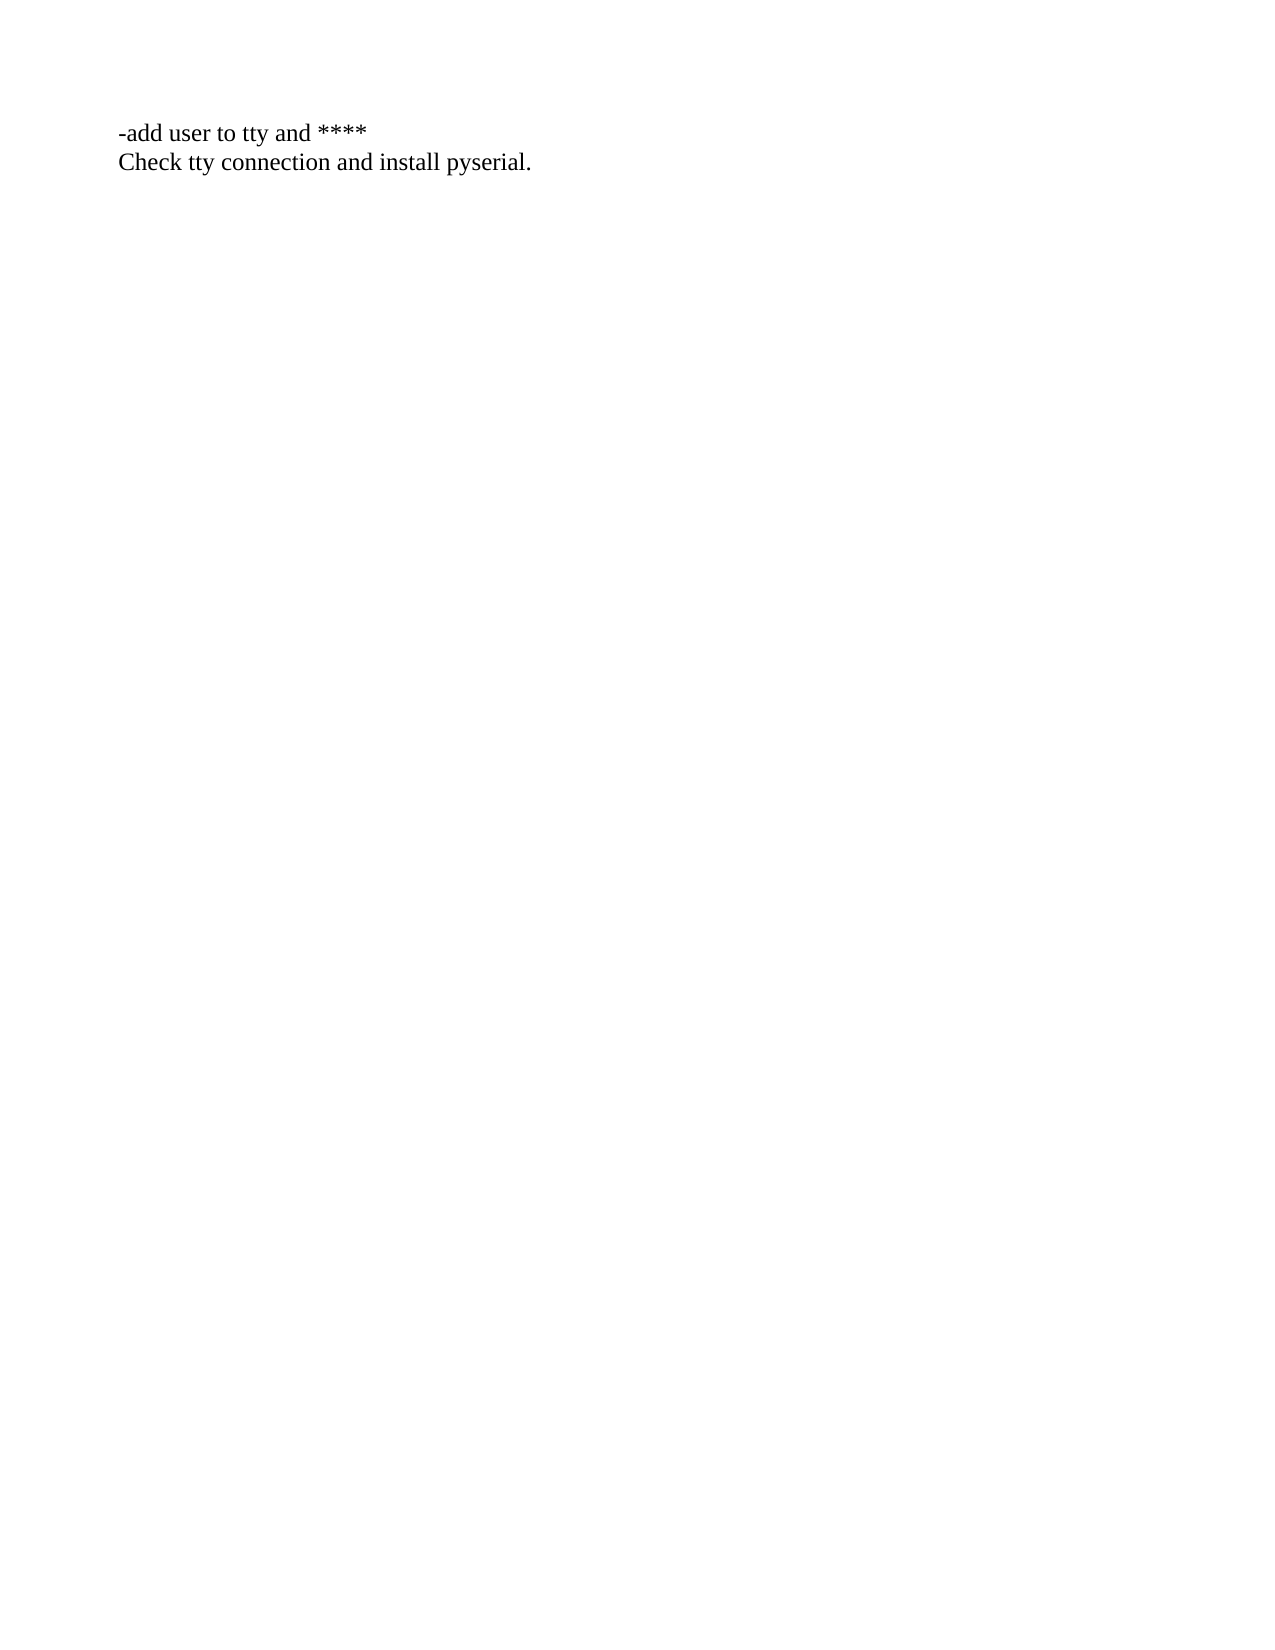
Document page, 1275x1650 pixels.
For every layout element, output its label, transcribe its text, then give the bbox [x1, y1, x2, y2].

text Check tty connection and install pyserial. [118, 147, 1157, 176]
text -add user to tty and **** [118, 118, 1157, 147]
